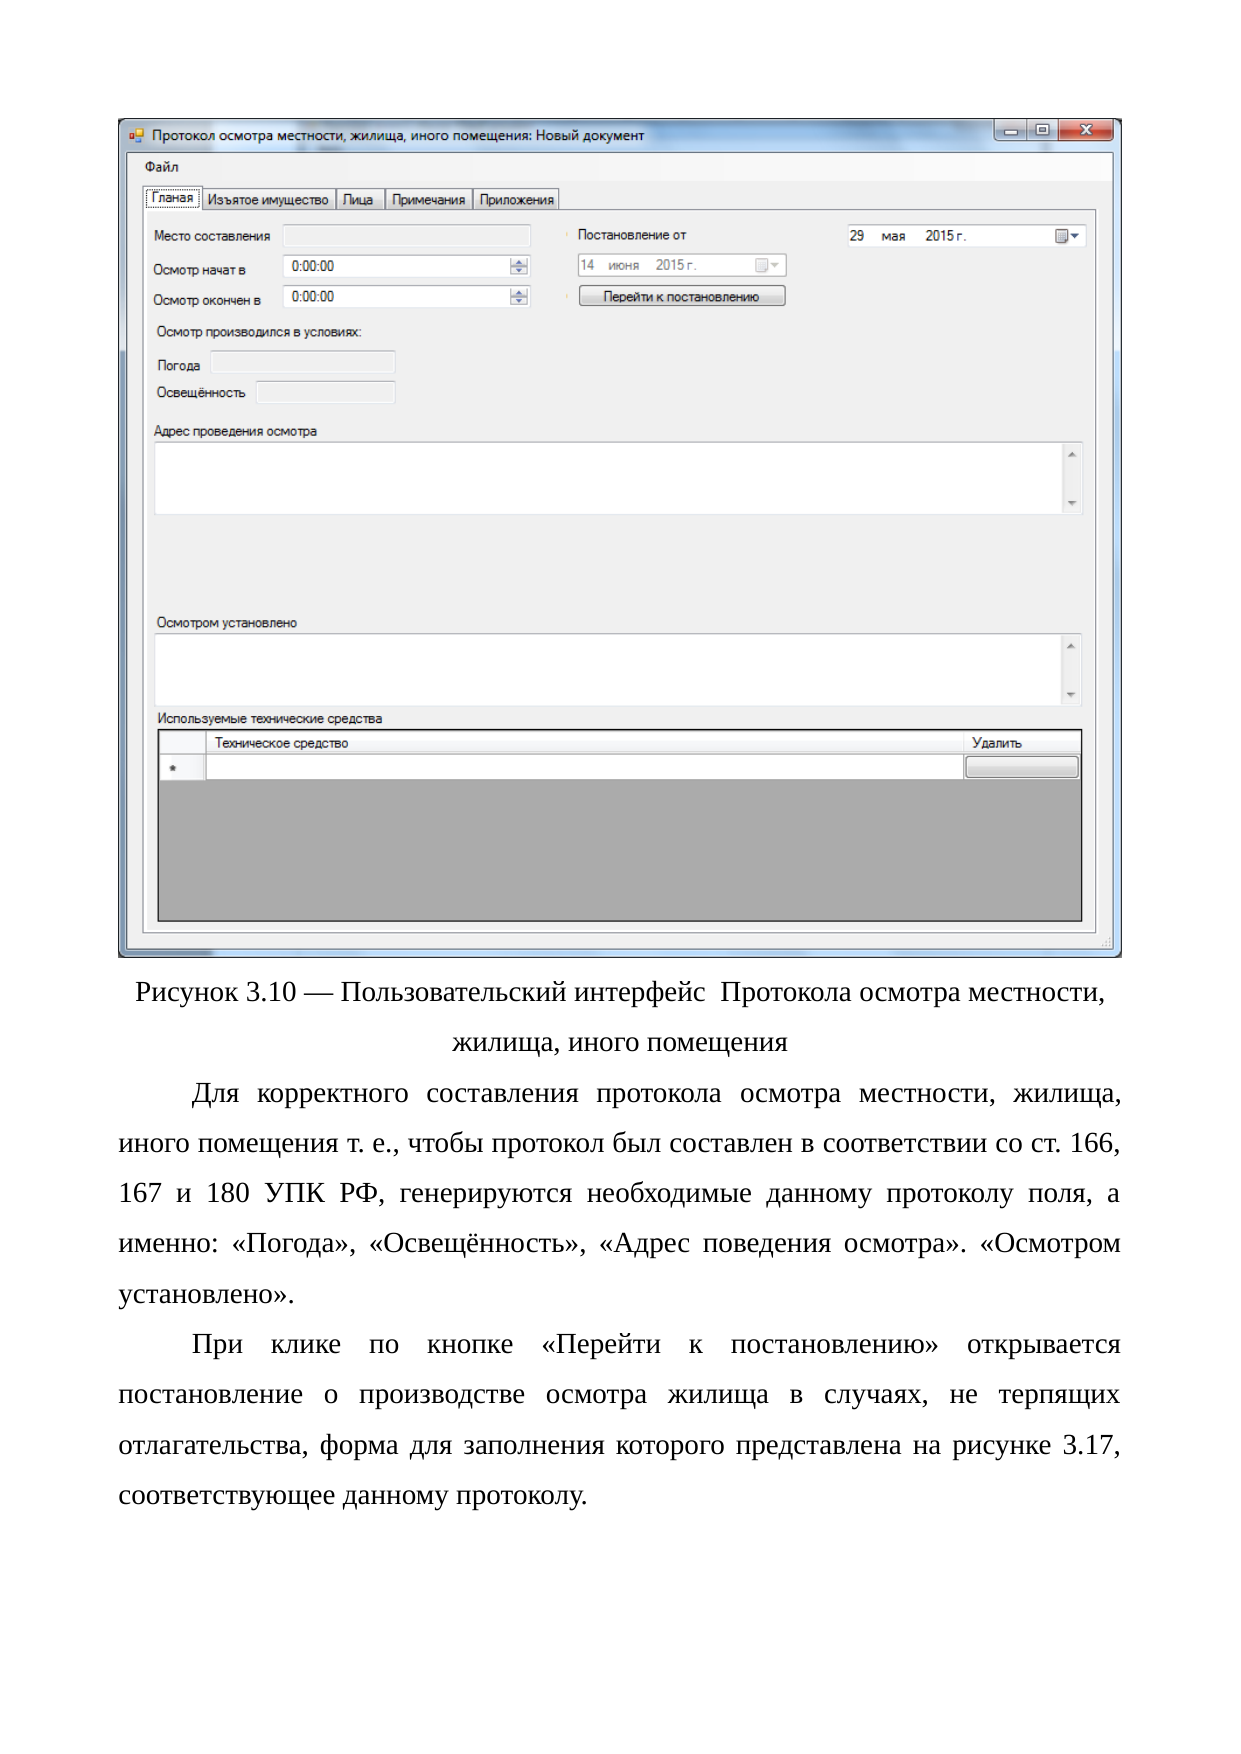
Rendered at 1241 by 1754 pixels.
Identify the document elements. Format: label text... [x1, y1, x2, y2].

text Рисунок 3.10 — Пользовательский интерфейс Протокола осмотра местности, жилища, иного помещения [118, 958, 1122, 1058]
text При клике по кнопке «Перейти к постановлению» открывается постановление о производстве осмотра жилища в случаях, не терпящих отлагательства, форма для заполнения которого представлена на рисунке 3.17, соответствующее данному протоколу. [118, 1326, 1122, 1511]
picture [118, 118, 1122, 958]
text Для корректного составления протокола осмотра местности, жилища, иного помещения т. е., чтобы протокол был составлен в соответствии со ст. 166, 167 и 180 УПК РФ, генерируются необходимые данному протоколу поля, а именно: «Погода», «Освещённость», «Адрес поведения осмотра». «Осмотром установлено». [118, 1075, 1122, 1309]
